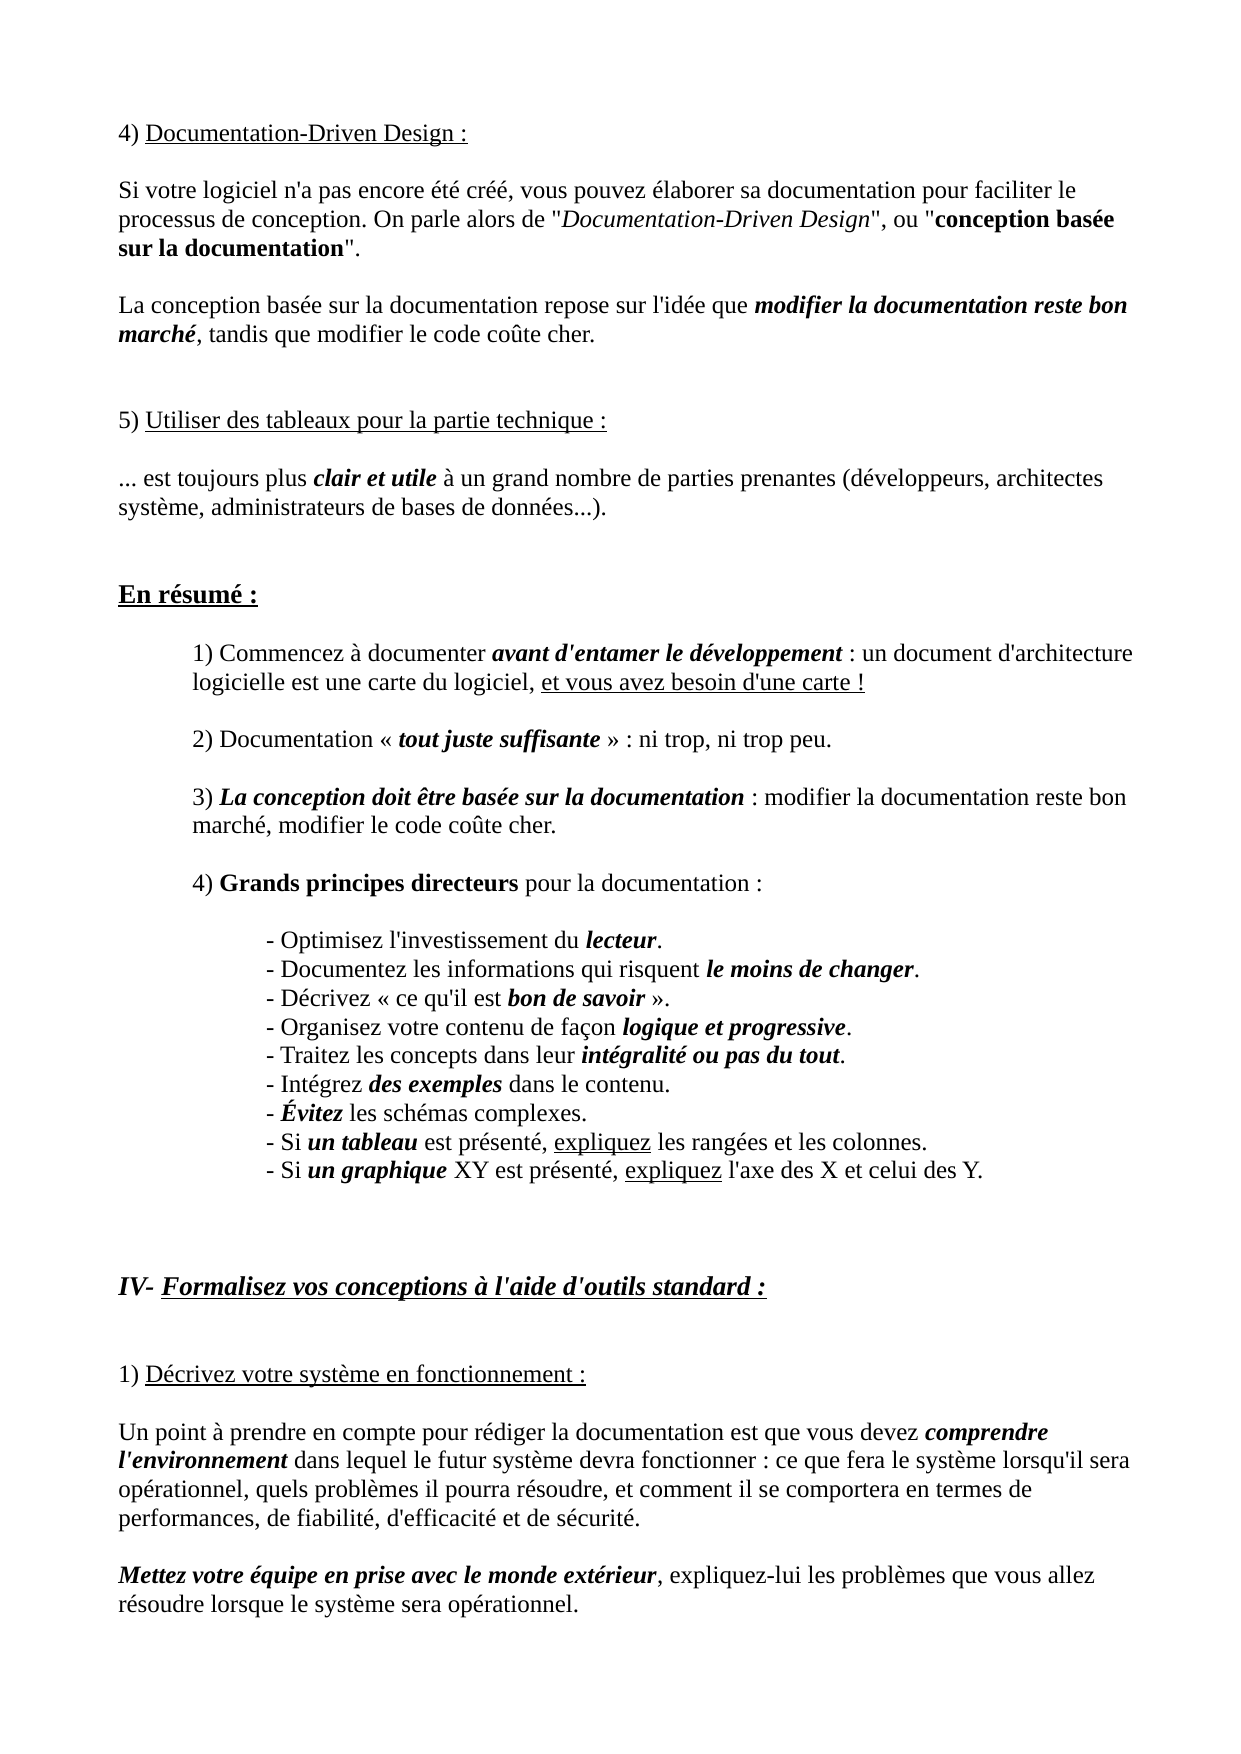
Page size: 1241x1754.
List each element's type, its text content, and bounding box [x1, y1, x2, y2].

text 4) Grands principes directeurs pour la documentation : [118, 868, 1141, 897]
text - Traitez les concepts dans leur intégralité ou pas du tout. [118, 1041, 1141, 1069]
text 2) Documentation « tout juste suffisante » : ni trop, ni trop peu. [118, 724, 1141, 753]
text - Intégrez des exemples dans le contenu. [118, 1069, 1141, 1098]
text - Documentez les informations qui risquent le moins de changer. [118, 954, 1141, 983]
text - Organisez votre contenu de façon logique et progressive. [118, 1012, 1141, 1041]
text - Évitez les schémas complexes. [118, 1098, 1141, 1127]
text 3) La conception doit être basée sur la documentation : modifier la documentation reste bon marché, modifier le code coûte cher. [118, 782, 1141, 839]
text - Si un graphique XY est présenté, expliquez l'axe des X et celui des Y. [118, 1156, 1141, 1184]
text 1) Commencez à documenter avant d'entamer le développement : un document d'architecture logicielle est une carte du logiciel, et vous avez besoin d'une carte ! [118, 638, 1141, 696]
text Si votre logiciel n'a pas encore été créé, vous pouvez élaborer sa documentation pour faciliter le processus de conception. On parle alors de "Documentation-Driven Design", ou "conception basée sur la documentation". [118, 176, 1141, 262]
text Un point à prendre en compte pour rédiger la documentation est que vous devez comprendre l'environnement dans lequel le futur système devra fonctionner : ce que fera le système lorsqu'il sera opérationnel, quels problèmes il pourra résoudre, et comment il se comportera en termes de performances, de fiabilité, d'efficacité et de sécurité. [118, 1417, 1141, 1532]
text 5) Utiliser des tableaux pour la partie technique : [118, 406, 1141, 434]
text ... est toujours plus clair et utile à un grand nombre de parties prenantes (développeurs, architectes système, administrateurs de bases de données...). [118, 463, 1141, 521]
text Mettez votre équipe en prise avec le monde extérieur, expliquez-lui les problèmes que vous allez résoudre lorsque le système sera opérationnel. [118, 1560, 1141, 1618]
text En résumé : [118, 578, 1141, 609]
text IV- Formalisez vos conceptions à l'aide d'outils standard : [118, 1271, 1141, 1302]
text - Optimisez l'investissement du lecteur. [118, 926, 1141, 954]
text - Décrivez « ce qu'il est bon de savoir ». [118, 983, 1141, 1012]
text 1) Décrivez votre système en fonctionnement : [118, 1359, 1141, 1388]
text - Si un tableau est présenté, expliquez les rangées et les colonnes. [118, 1127, 1141, 1156]
text La conception basée sur la documentation repose sur l'idée que modifier la documentation reste bon marché, tandis que modifier le code coûte cher. [118, 291, 1141, 348]
text 4) Documentation-Driven Design : [118, 118, 1141, 147]
